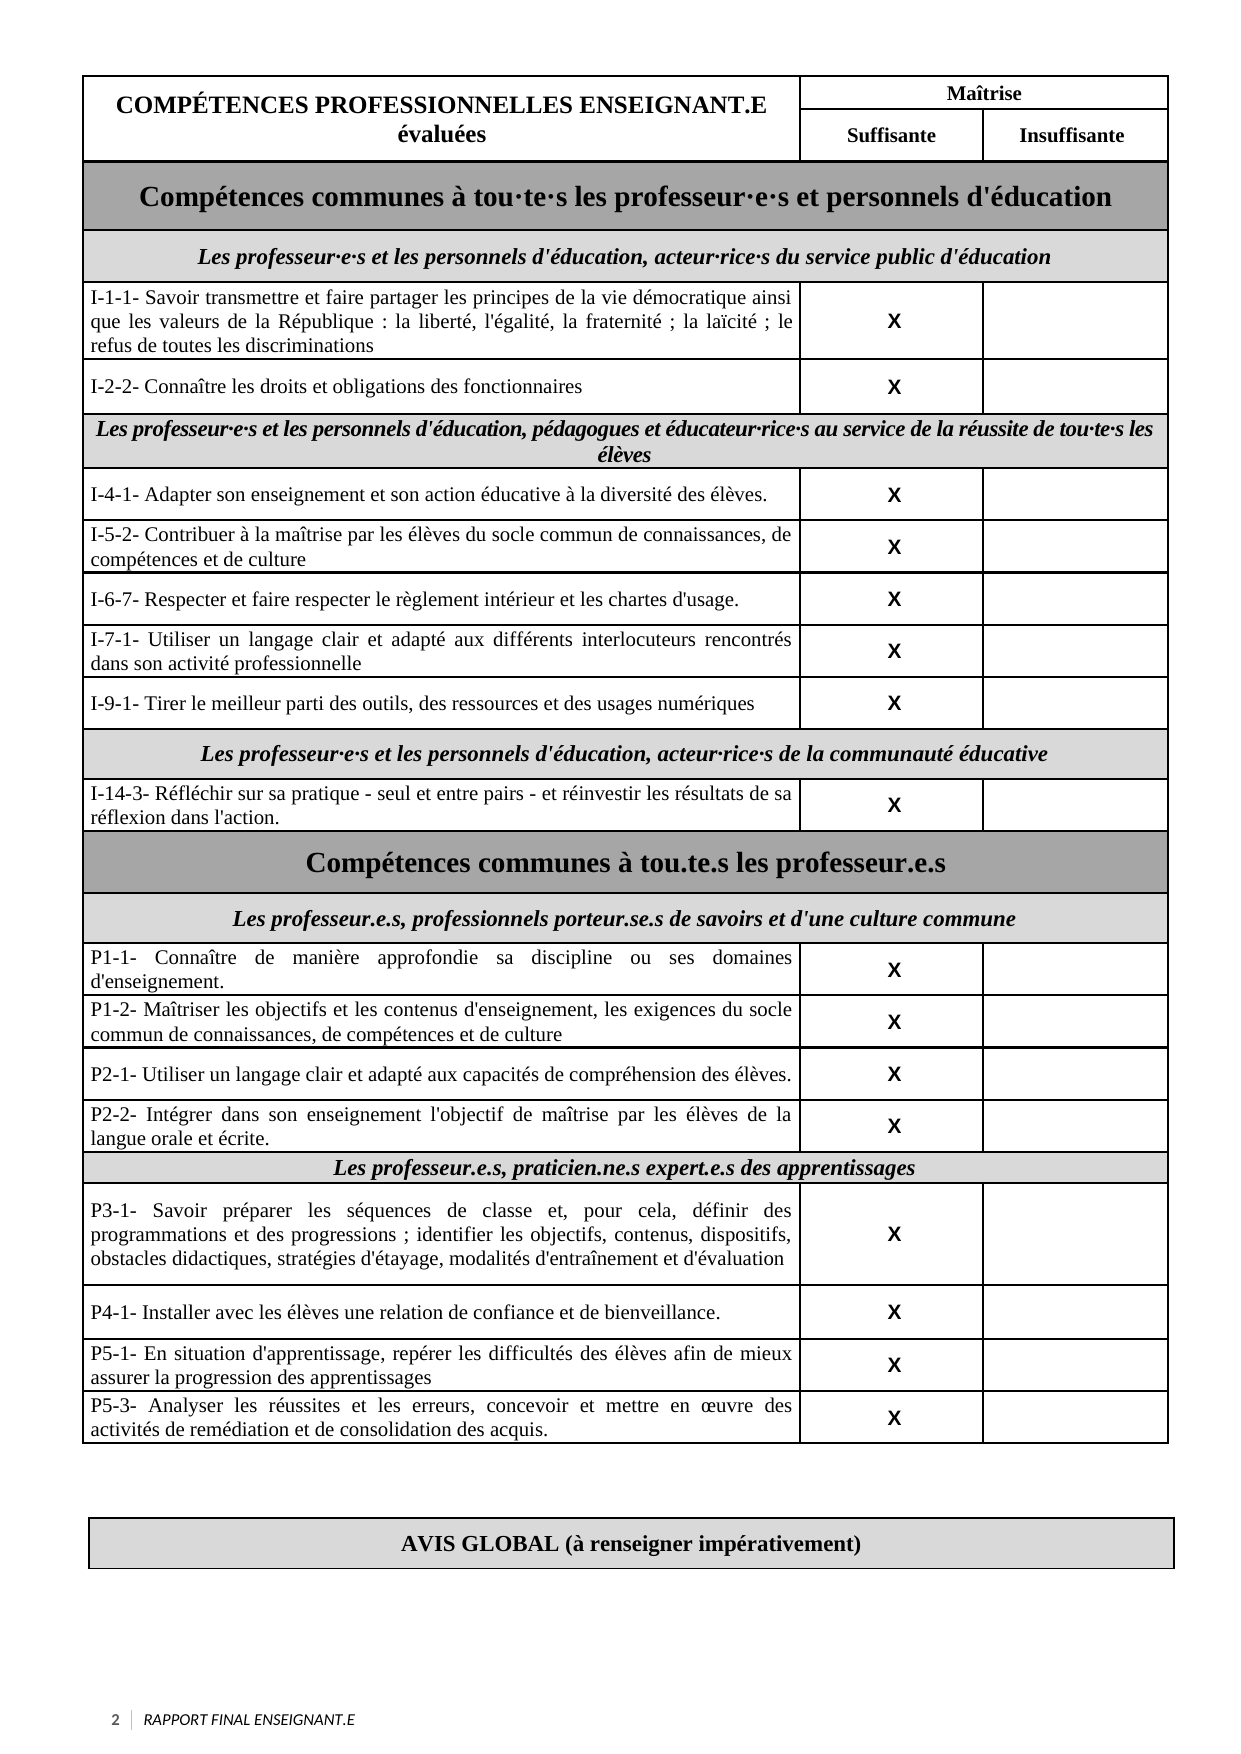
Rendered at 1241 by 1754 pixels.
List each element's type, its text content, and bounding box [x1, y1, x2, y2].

table_cell X [801, 469, 982, 519]
table_header COMPÉTENCES PROFESSIONNELLES ENSEIGNANT.E évaluées [84, 77, 799, 160]
table_cell Les professeur·e·s et les personnels d'éducation, acteur·rice·s du service public d'éducation [84, 231, 1167, 281]
table_cell I-9-1- Tirer le meilleur parti des outils, des ressources et des usages numériques [84, 678, 799, 728]
table_header AVIS GLOBAL (à renseigner impérativement) [90, 1519, 1173, 1568]
table_cell Insuffisante [984, 110, 1167, 160]
table_cell X [801, 283, 982, 358]
table_cell X [801, 944, 982, 994]
table_cell P3-1- Savoir préparer les séquences de classe et, pour cela, définir des programmations et des progressions ; identifier les objectifs, contenus, dispositifs, obstacles didactiques, stratégies d'étayage, modalités d'entraînement et d'évaluation [84, 1184, 799, 1284]
table_cell X [801, 1184, 982, 1284]
table_cell [984, 996, 1167, 1046]
table_cell [984, 1101, 1167, 1151]
table_cell I-5-2- Contribuer à la maîtrise par les élèves du socle commun de connaissances, de compétences et de culture [84, 521, 799, 571]
table_cell X [801, 1101, 982, 1151]
table_cell X [801, 678, 982, 728]
table_cell X [801, 574, 982, 623]
table_cell [984, 574, 1167, 623]
table_cell I-1-1- Savoir transmettre et faire partager les principes de la vie démocratique ainsi que les valeurs de la République : la liberté, l'égalité, la fraternité ; la laïcité ; le refus de toutes les discriminations [84, 283, 799, 358]
table_cell [984, 469, 1167, 519]
table_cell Suffisante [801, 110, 982, 160]
table_cell P1-1- Connaître de manière approfondie sa discipline ou ses domaines d'enseignement. [84, 944, 799, 994]
table_cell P5-1- En situation d'apprentissage, repérer les difficultés des élèves afin de mieux assurer la progression des apprentissages [84, 1340, 799, 1390]
table_cell [984, 626, 1167, 676]
table_cell I-7-1- Utiliser un langage clair et adapté aux différents interlocuteurs rencontrés dans son activité professionnelle [84, 626, 799, 676]
table_cell [984, 283, 1167, 358]
table_cell I-6-7- Respecter et faire respecter le règlement intérieur et les chartes d'usage. [84, 574, 799, 623]
table_cell X [801, 1049, 982, 1098]
table_cell [984, 360, 1167, 412]
table_header Maîtrise [801, 77, 1167, 108]
table_cell [984, 1340, 1167, 1390]
table_cell [984, 678, 1167, 728]
table_cell Les professeur·e·s et les personnels d'éducation, pédagogues et éducateur·rice·s au service de la réussite de tou·te·s les élèves [84, 415, 1167, 467]
table_cell [984, 1286, 1167, 1338]
table_cell P1-2- Maîtriser les objectifs et les contenus d'enseignement, les exigences du socle commun de connaissances, de compétences et de culture [84, 996, 799, 1046]
table_cell Les professeur·e·s et les personnels d'éducation, acteur·rice·s de la communauté éducative [84, 730, 1167, 778]
table_cell X [801, 1340, 982, 1390]
table_cell X [801, 626, 982, 676]
table_cell Les professeur.e.s, praticien.ne.s expert.e.s des apprentissages [84, 1153, 1167, 1182]
table_cell I-4-1- Adapter son enseignement et son action éducative à la diversité des élèves. [84, 469, 799, 519]
table_cell [984, 521, 1167, 571]
table_cell X [801, 1392, 982, 1442]
table_cell I-2-2- Connaître les droits et obligations des fonctionnaires [84, 360, 799, 412]
table_cell [984, 780, 1167, 830]
table_cell Compétences communes à tou·te·s les professeur·e·s et personnels d'éducation [84, 163, 1167, 229]
table_cell X [801, 1286, 982, 1338]
table_cell P2-2- Intégrer dans son enseignement l'objectif de maîtrise par les élèves de la langue orale et écrite. [84, 1101, 799, 1151]
table_cell [984, 1392, 1167, 1442]
table_cell [984, 1049, 1167, 1098]
table_cell X [801, 780, 982, 830]
table_cell P4-1- Installer avec les élèves une relation de confiance et de bienveillance. [84, 1286, 799, 1338]
table_cell Compétences communes à tou.te.s les professeur.e.s [84, 832, 1167, 892]
table_cell [984, 1184, 1167, 1284]
table_cell X [801, 360, 982, 412]
table_cell X [801, 521, 982, 571]
table_cell I-14-3- Réfléchir sur sa pratique - seul et entre pairs - et réinvestir les résultats de sa réflexion dans l'action. [84, 780, 799, 830]
table_cell Les professeur.e.s, professionnels porteur.se.s de savoirs et d'une culture commune [84, 894, 1167, 942]
table_cell [984, 944, 1167, 994]
table_cell P5-3- Analyser les réussites et les erreurs, concevoir et mettre en œuvre des activités de remédiation et de consolidation des acquis. [84, 1392, 799, 1442]
table_cell X [801, 996, 982, 1046]
table_cell P2-1- Utiliser un langage clair et adapté aux capacités de compréhension des élèves. [84, 1049, 799, 1098]
